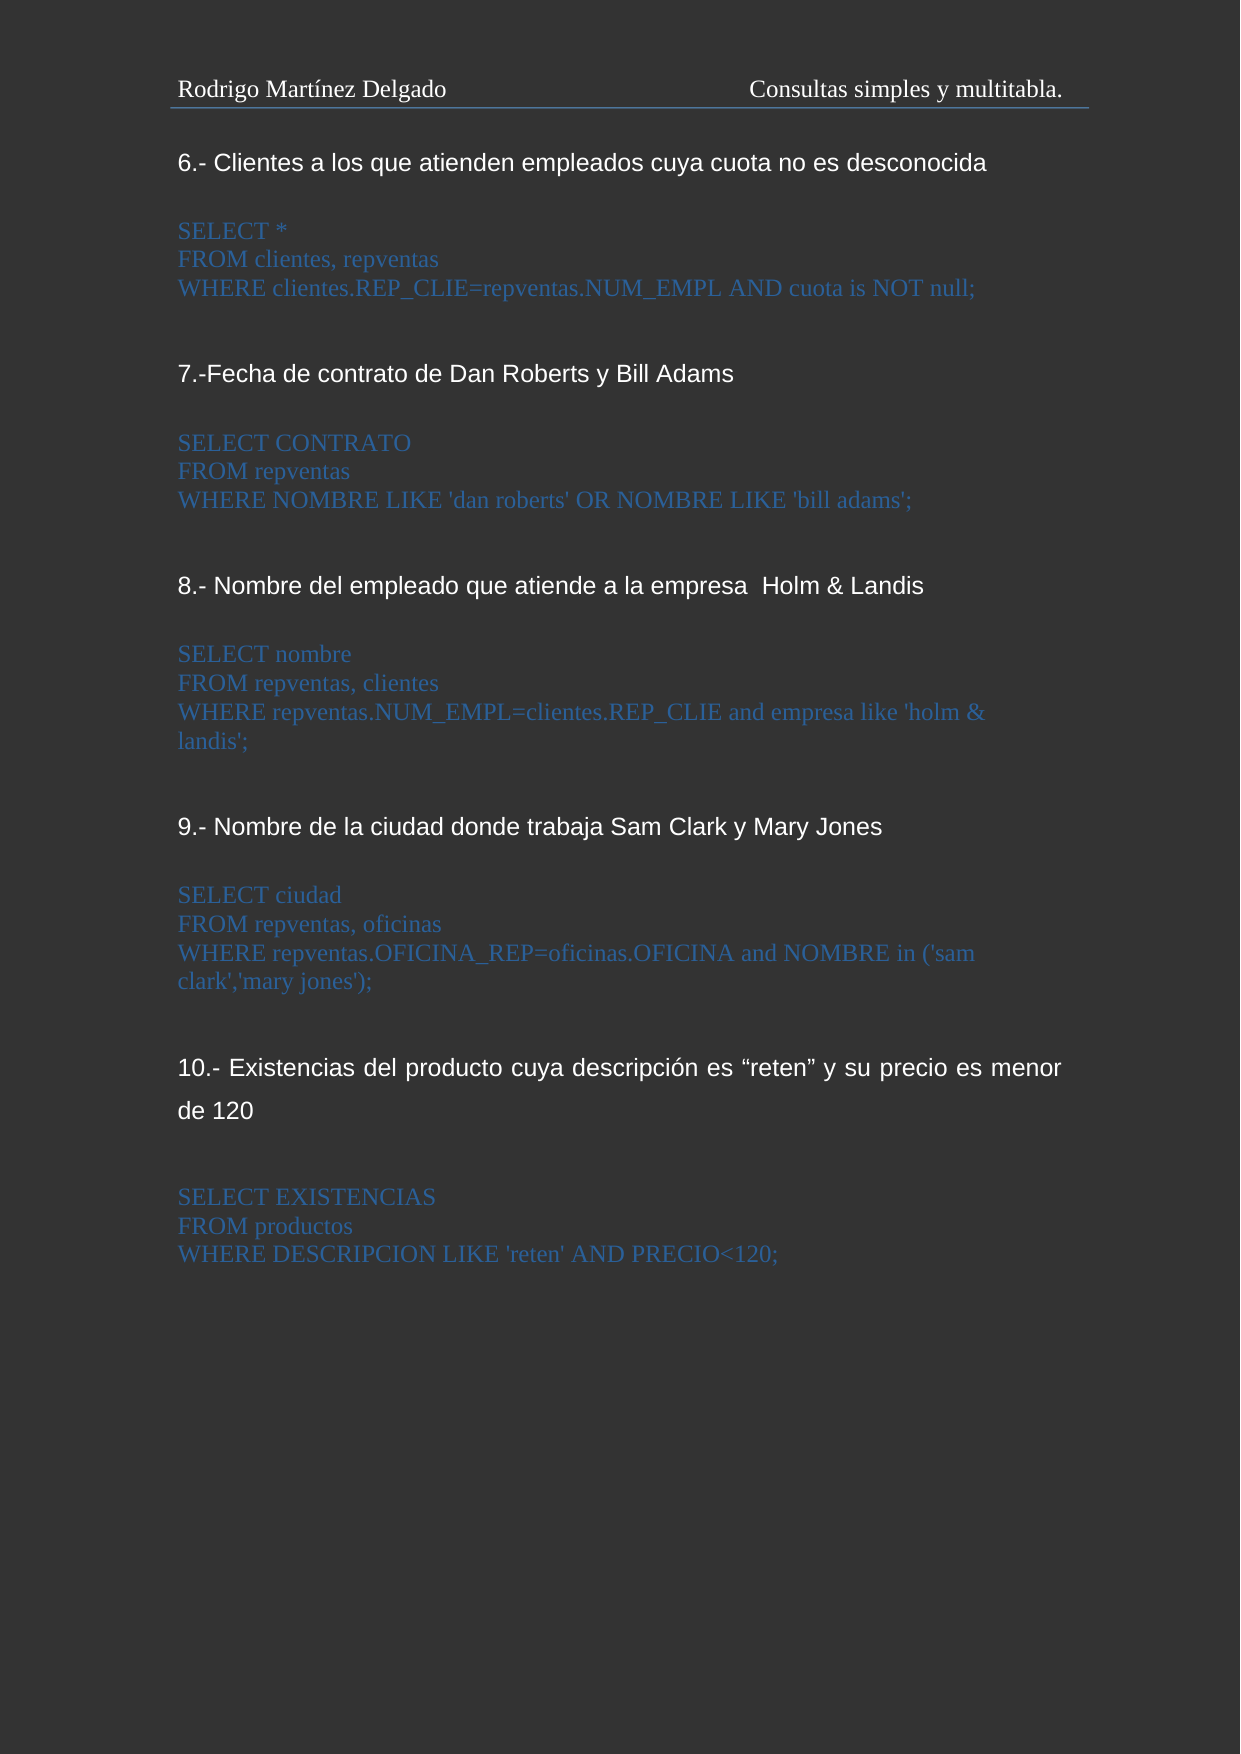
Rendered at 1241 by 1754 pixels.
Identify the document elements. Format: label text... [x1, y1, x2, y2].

text 8.- Nombre del empleado que atiende a la empresa Holm & Landis [177, 571, 1063, 600]
text WHERE DESCRIPCION LIKE 'reten' AND PRECIO<120; [177, 1239, 1063, 1268]
text SELECT EXISTENCIAS [177, 1182, 1063, 1211]
text SELECT ciudad [177, 880, 1063, 909]
text FROM repventas, clientes [177, 668, 1063, 697]
text WHERE repventas.OFICINA_REP=oficinas.OFICINA and NOMBRE in ('sam clark','mary jones'); [177, 938, 1063, 995]
text 10.- Existencias del producto cuya descripción es “reten” y su precio es menor de 120 [177, 1053, 1063, 1124]
text 7.-Fecha de contrato de Dan Roberts y Bill Adams [177, 359, 1063, 388]
text SELECT nombre [177, 639, 1063, 668]
text 9.- Nombre de la ciudad donde trabaja Sam Clark y Mary Jones [177, 812, 1063, 841]
text WHERE repventas.NUM_EMPL=clientes.REP_CLIE and empresa like 'holm & landis'; [177, 697, 1063, 754]
text WHERE NOMBRE LIKE 'dan roberts' OR NOMBRE LIKE 'bill adams'; [177, 485, 1063, 514]
text FROM productos [177, 1211, 1063, 1239]
text FROM repventas, oficinas [177, 909, 1063, 938]
text 6.- Clientes a los que atienden empleados cuya cuota no es desconocida [177, 148, 1063, 176]
text FROM repventas [177, 456, 1063, 485]
text WHERE clientes.REP_CLIE=repventas.NUM_EMPL AND cuota is NOT null; [177, 273, 1063, 302]
text SELECT CONTRATO [177, 428, 1063, 456]
text FROM clientes, repventas [177, 244, 1063, 273]
text SELECT * [177, 216, 1063, 244]
